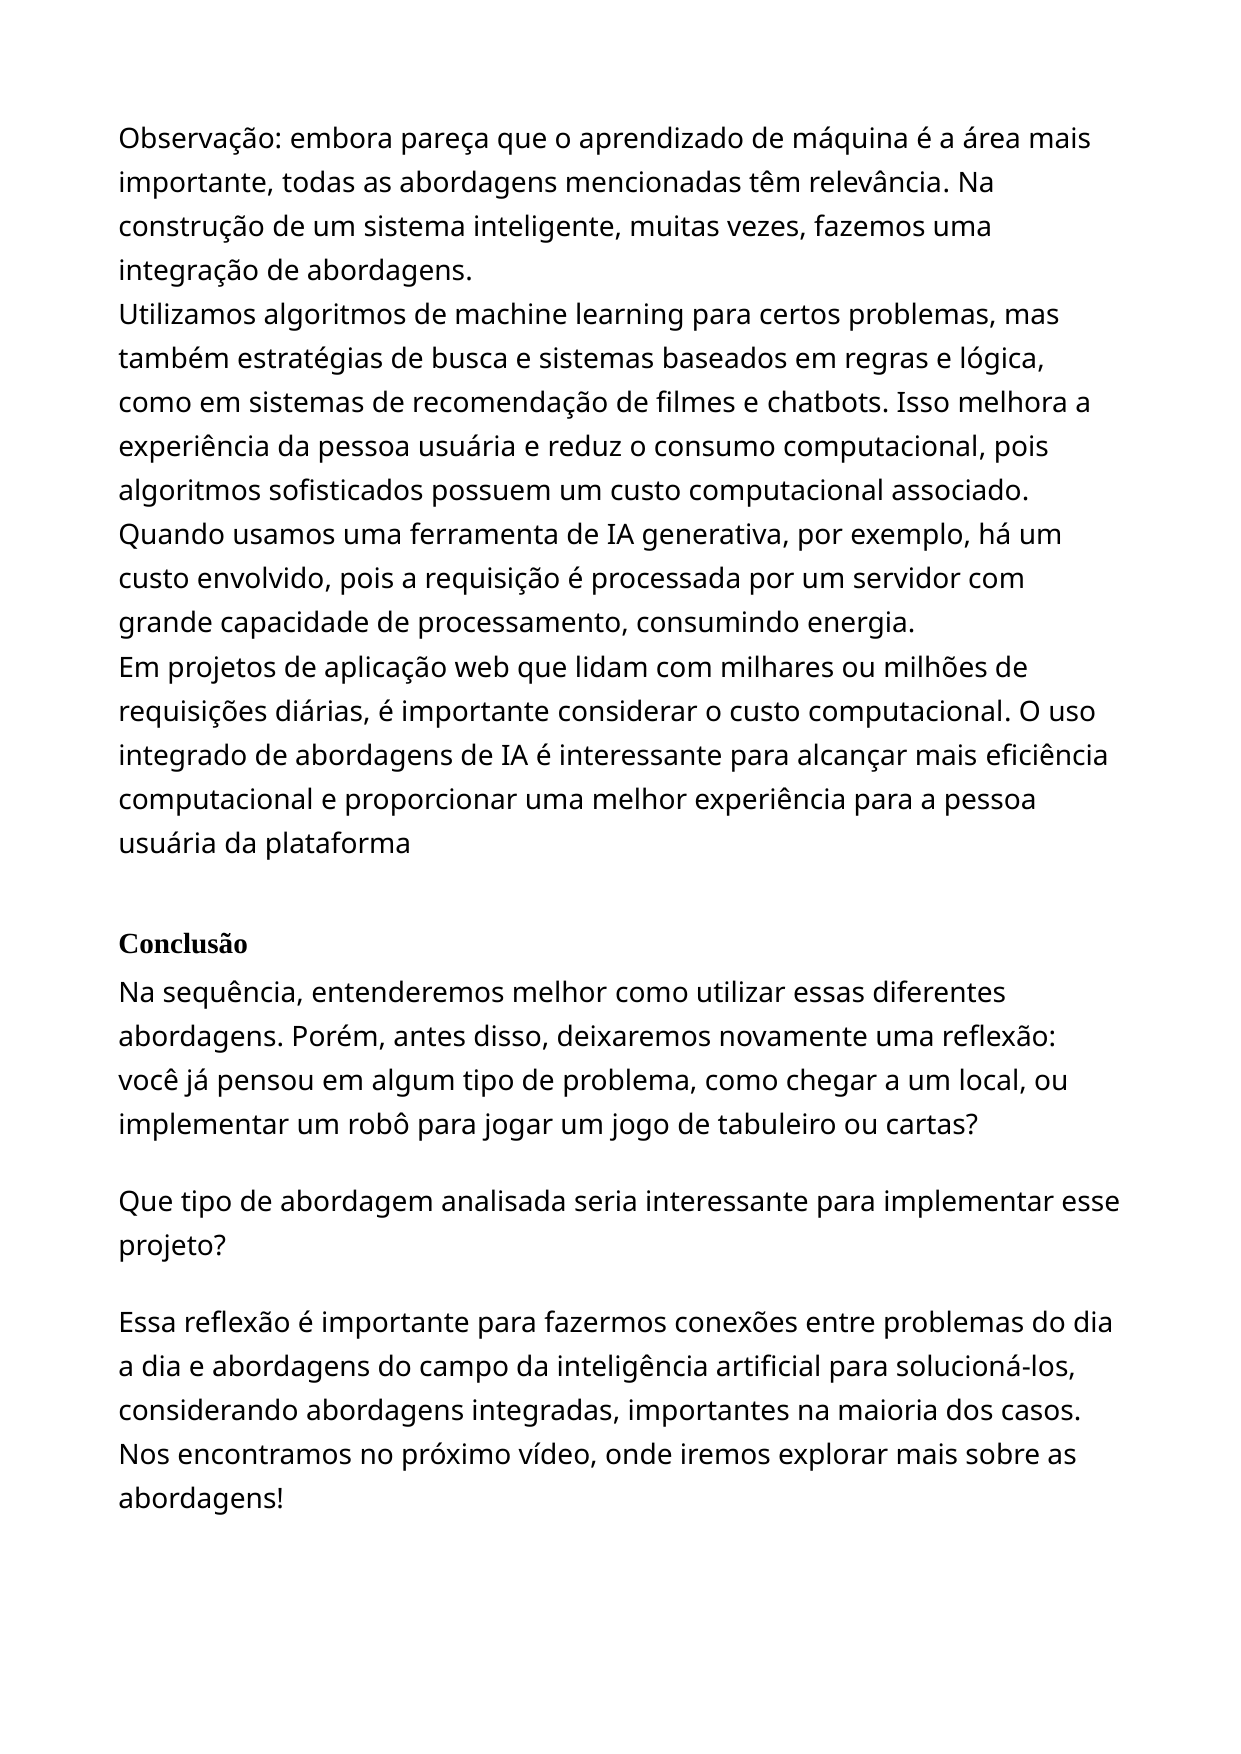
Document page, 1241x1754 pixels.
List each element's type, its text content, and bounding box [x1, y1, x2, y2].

text Que tipo de abordagem analisada seria interessante para implementar esse projeto? [118, 1181, 1122, 1263]
text Utilizamos algoritmos de machine learning para certos problemas, mas também estratégias de busca e sistemas baseados em regras e lógica, como em sistemas de recomendação de filmes e chatbots. Isso melhora a experiência da pessoa usuária e reduz o consumo computacional, pois algoritmos sofisticados possuem um custo computacional associado. Quando usamos uma ferramenta de IA generativa, por exemplo, há um custo envolvido, pois a requisição é processada por um servidor com grande capacidade de processamento, consumindo energia. [118, 294, 1122, 641]
text Na sequência, entenderemos melhor como utilizar essas diferentes abordagens. Porém, antes disso, deixaremos novamente uma reflexão: você já pensou em algum tipo de problema, como chegar a um local, ou implementar um robô para jogar um jogo de tabuleiro ou cartas? [118, 972, 1122, 1142]
text Nos encontramos no próximo vídeo, onde iremos explorar mais sobre as abordagens! [118, 1434, 1122, 1517]
text Em projetos de aplicação web que lidam com milhares ou milhões de requisições diárias, é importante considerar o custo computacional. O uso integrado de abordagens de IA é interessante para alcançar mais eficiência computacional e proporcionar uma melhor experiência para a pessoa usuária da plataforma [118, 647, 1122, 861]
subtitle Conclusão [118, 926, 1122, 959]
text Observação: embora pareça que o aprendizado de máquina é a área mais importante, todas as abordagens mencionadas têm relevância. Na construção de um sistema inteligente, muitas vezes, fazemos uma integração de abordagens. [118, 118, 1122, 289]
text Essa reflexão é importante para fazermos conexões entre problemas do dia a dia e abordagens do campo da inteligência artificial para solucioná-los, considerando abordagens integradas, importantes na maioria dos casos. [118, 1302, 1122, 1429]
